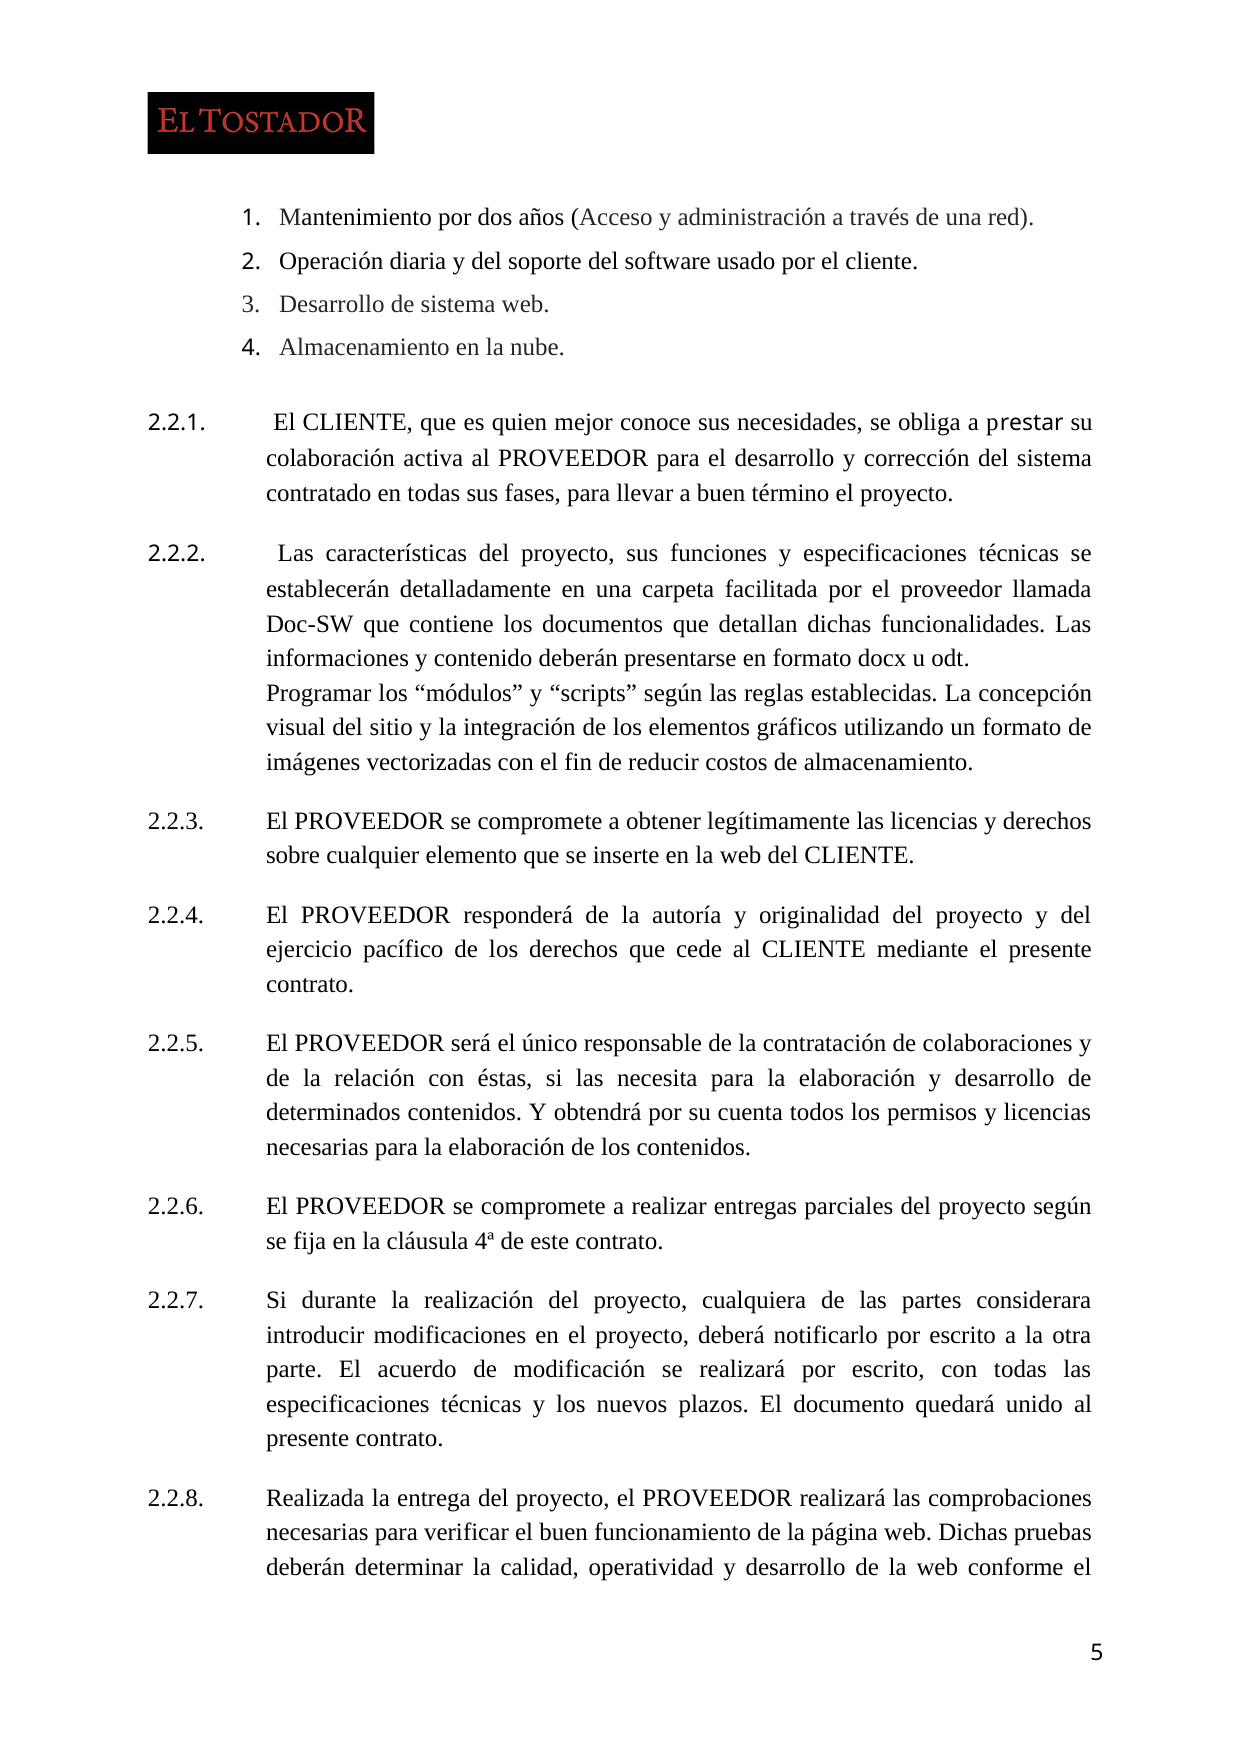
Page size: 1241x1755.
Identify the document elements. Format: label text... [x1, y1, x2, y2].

list Operación diaria y del soporte del software usado por el cliente. [241, 245, 1093, 276]
list Si durante la realización del proyecto, cualquiera de las partes considerara introducir modificaciones en el proyecto, deberá notificarlo por escrito a la otra parte. El acuerdo de modificación se realizará por escrito, con todas las especificaciones técnicas y los nuevos plazos. El documento quedará unido al presente contrato. [148, 1285, 1093, 1452]
list El PROVEEDOR se compromete a realizar entregas parciales del proyecto según se fija en la cláusula 4ª de este contrato. [148, 1191, 1093, 1254]
list El PROVEEDOR será el único responsable de la contratación de colaboraciones y de la relación con éstas, si las necesita para la elaboración y desarrollo de determinados contenidos. Y obtendrá por su cuenta todos los permisos y licencias necesarias para la elaboración de los contenidos. [148, 1028, 1093, 1161]
list El PROVEEDOR responderá de la autoría y originalidad del proyecto y del ejercicio pacífico de los derechos que cede al CLIENTE mediante el presente contrato. [148, 900, 1093, 998]
list Realizada la entrega del proyecto, el PROVEEDOR realizará las comprobaciones necesarias para verificar el buen funcionamiento de la página web. Dichas pruebas deberán determinar la calidad, operatividad y desarrollo de la web conforme el [148, 1483, 1093, 1580]
list El PROVEEDOR se compromete a obtener legítimamente las licencias y derechos sobre cualquier elemento que se inserte en la web del CLIENTE. [148, 806, 1093, 869]
list El CLIENTE, que es quien mejor conoce sus necesidades, se obliga a prestar su colaboración activa al PROVEEDOR para el desarrollo y corrección del sistema contratado en todas sus fases, para llevar a buen término el proyecto. [148, 406, 1093, 506]
list Desarrollo de sistema web. [241, 289, 1093, 318]
list Mantenimiento por dos años (Acceso y administración a través de una red). [241, 201, 1093, 232]
list Almacenamiento en la nube. [241, 331, 1093, 362]
list Las características del proyecto, sus funciones y especificaciones técnicas se establecerán detalladamente en una carpeta facilitada por el proveedor llamada Doc-SW que contiene los documentos que detallan dichas funcionalidades. Las informaciones y contenido deberán presentarse en formato docx u odt. Programar los “módulos” y “scripts” según las reglas establecidas. La concepción visual del sitio y la integración de los elementos gráficos utilizando un formato de imágenes vectorizadas con el fin de reducir costos de almacenamiento. [148, 537, 1093, 775]
